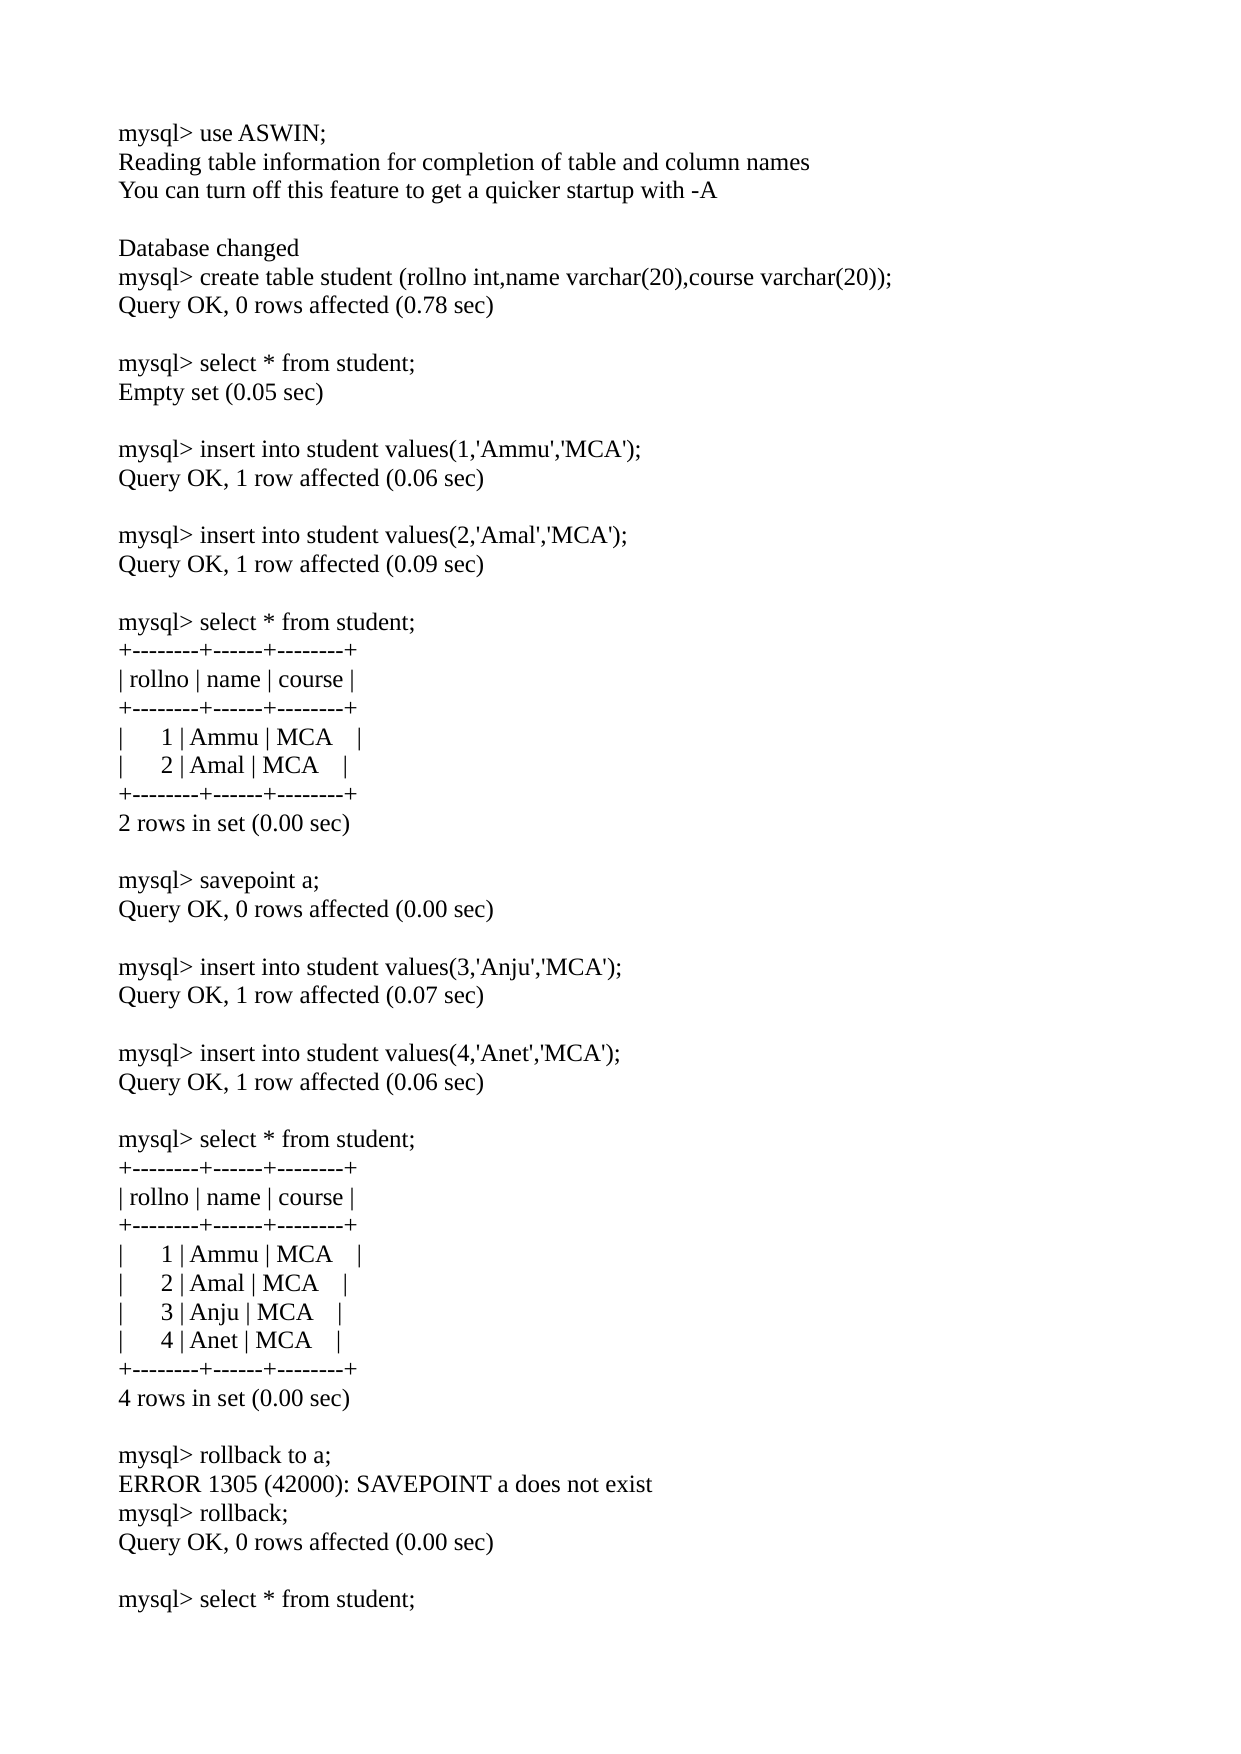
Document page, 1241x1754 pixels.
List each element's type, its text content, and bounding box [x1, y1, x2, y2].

text mysql> use ASWIN; [118, 118, 1122, 147]
text | rollno | name | course | [118, 664, 1122, 693]
text +--------+------+--------+ [118, 1153, 1122, 1182]
text You can turn off this feature to get a quicker startup with -A [118, 176, 1122, 204]
text Query OK, 0 rows affected (0.00 sec) [118, 1527, 1122, 1556]
text +--------+------+--------+ [118, 636, 1122, 664]
text Database changed [118, 233, 1122, 262]
text mysql> select * from student; [118, 348, 1122, 377]
text mysql> insert into student values(3,'Anju','MCA'); [118, 952, 1122, 981]
text +--------+------+--------+ [118, 693, 1122, 722]
text | 3 | Anju | MCA | [118, 1297, 1122, 1326]
text mysql> rollback; [118, 1498, 1122, 1527]
text +--------+------+--------+ [118, 1211, 1122, 1239]
text Query OK, 1 row affected (0.09 sec) [118, 549, 1122, 578]
text | 1 | Ammu | MCA | [118, 1239, 1122, 1268]
text 2 rows in set (0.00 sec) [118, 808, 1122, 837]
text Query OK, 1 row affected (0.06 sec) [118, 463, 1122, 492]
text Reading table information for completion of table and column names [118, 147, 1122, 176]
text Empty set (0.05 sec) [118, 377, 1122, 406]
text Query OK, 0 rows affected (0.00 sec) [118, 894, 1122, 923]
text +--------+------+--------+ [118, 779, 1122, 808]
text Query OK, 1 row affected (0.06 sec) [118, 1067, 1122, 1096]
text Query OK, 0 rows affected (0.78 sec) [118, 291, 1122, 319]
text 4 rows in set (0.00 sec) [118, 1383, 1122, 1412]
text | 2 | Amal | MCA | [118, 1268, 1122, 1297]
text mysql> rollback to a; [118, 1441, 1122, 1469]
text mysql> create table student (rollno int,name varchar(20),course varchar(20)); [118, 262, 1122, 291]
text | 4 | Anet | MCA | [118, 1326, 1122, 1354]
text Query OK, 1 row affected (0.07 sec) [118, 981, 1122, 1009]
text mysql> select * from student; [118, 1584, 1122, 1613]
text mysql> insert into student values(1,'Ammu','MCA'); [118, 434, 1122, 463]
text mysql> insert into student values(4,'Anet','MCA'); [118, 1038, 1122, 1067]
text +--------+------+--------+ [118, 1354, 1122, 1383]
text mysql> select * from student; [118, 607, 1122, 636]
text ERROR 1305 (42000): SAVEPOINT a does not exist [118, 1469, 1122, 1498]
text | rollno | name | course | [118, 1182, 1122, 1211]
text mysql> savepoint a; [118, 866, 1122, 894]
text mysql> select * from student; [118, 1124, 1122, 1153]
text | 1 | Ammu | MCA | [118, 722, 1122, 751]
text mysql> insert into student values(2,'Amal','MCA'); [118, 521, 1122, 549]
text | 2 | Amal | MCA | [118, 751, 1122, 779]
